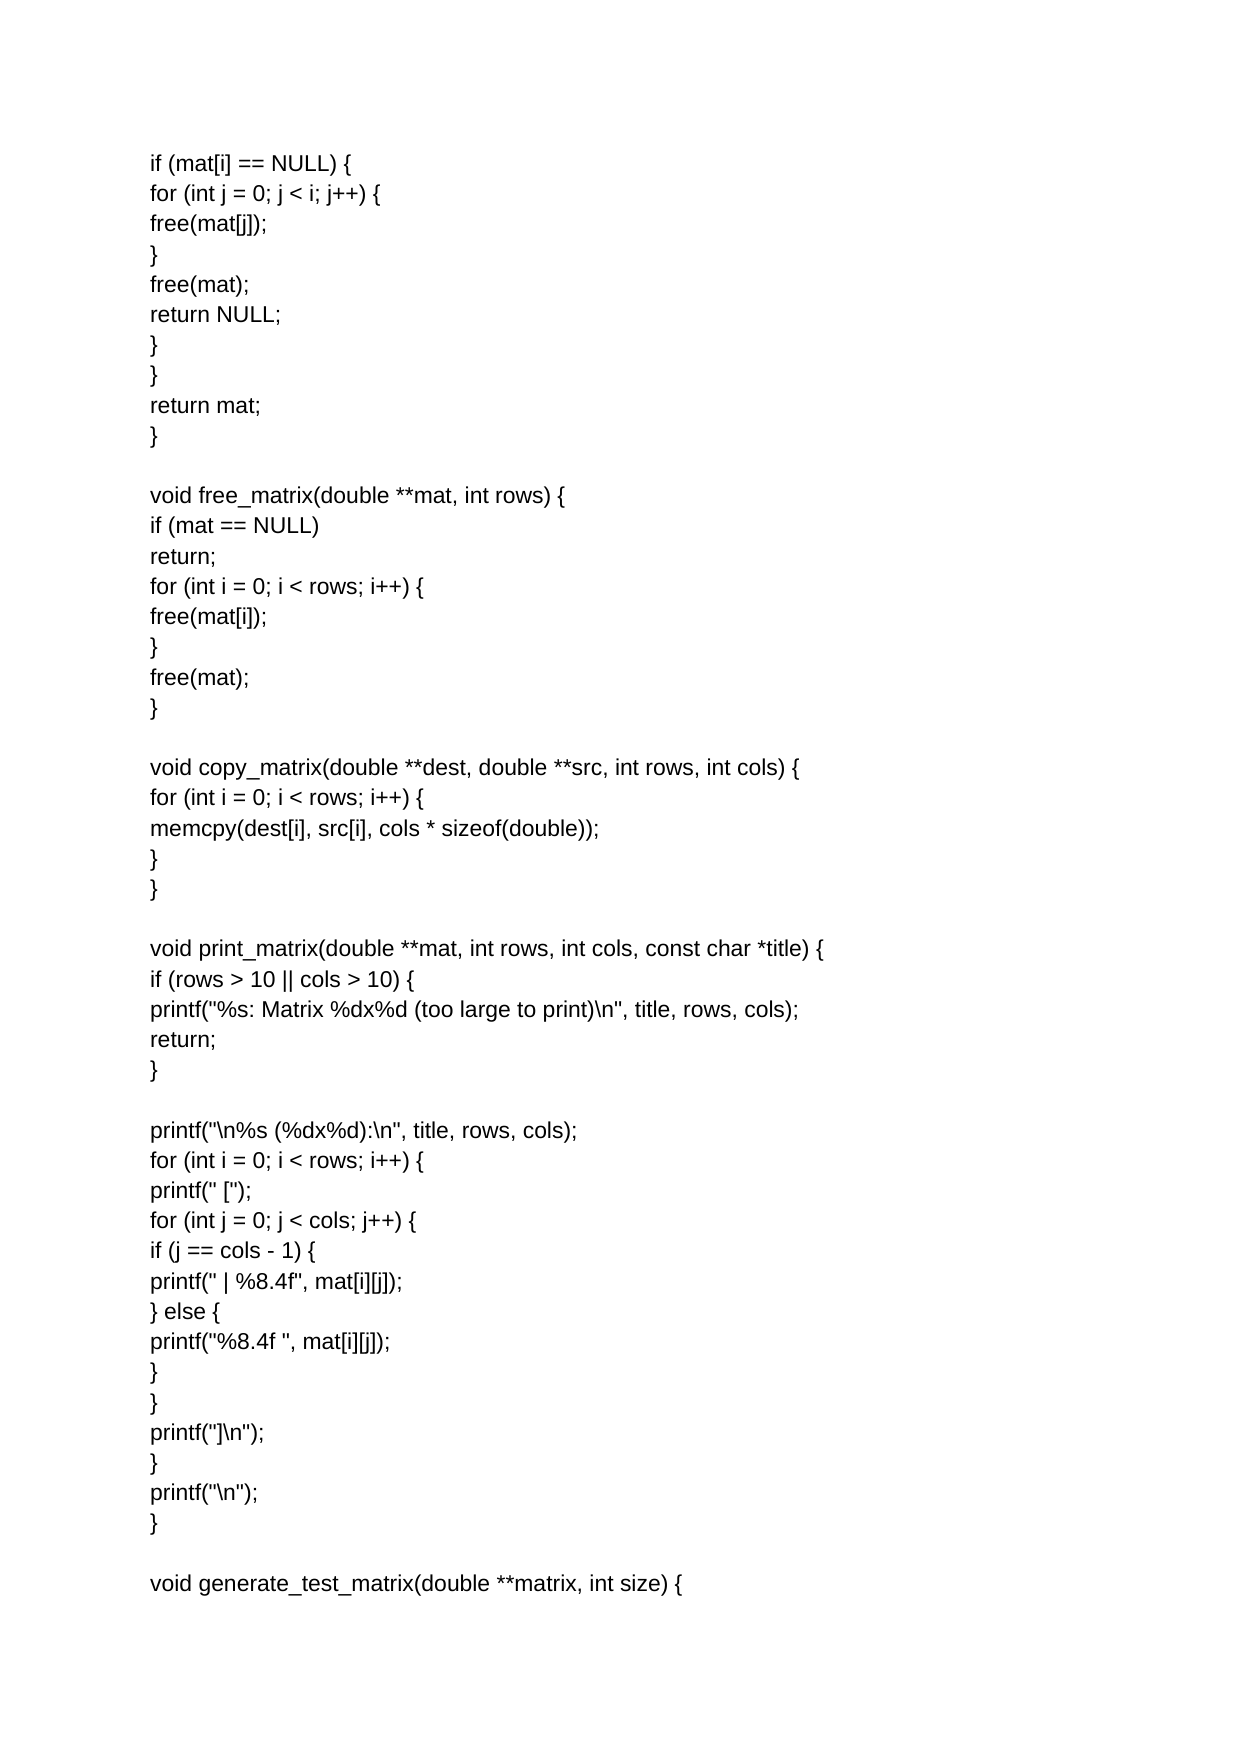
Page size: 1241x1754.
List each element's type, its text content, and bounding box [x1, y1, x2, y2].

table_cell if (mat[i] == NULL) { for (int j = 0; j < i; j++) { free(mat[j]); } free(mat); return NULL; } } return mat; } void free_matrix(double **mat, int rows) { if (mat == NULL) return; for (int i = 0; i < rows; i++) { free(mat[i]); } free(mat); } void copy_matrix(double **dest, double **src, int rows, int cols) { for (int i = 0; i < rows; i++) { memcpy(dest[i], src[i], cols * sizeof(double)); } } void print_matrix(double **mat, int rows, int cols, const char *title) { if (rows > 10 || cols > 10) { printf("%s: Matrix %dx%d (too large to print)\n", title, rows, cols); return; } printf("\n%s (%dx%d):\n", title, rows, cols); for (int i = 0; i < rows; i++) { printf(" ["); for (int j = 0; j < cols; j++) { if (j == cols - 1) { printf(" | %8.4f", mat[i][j]); } else { printf("%8.4f ", mat[i][j]); } } printf("]\n"); } printf("\n"); } void generate_test_matrix(double **matrix, int size) { [150, 150, 1090, 1600]
